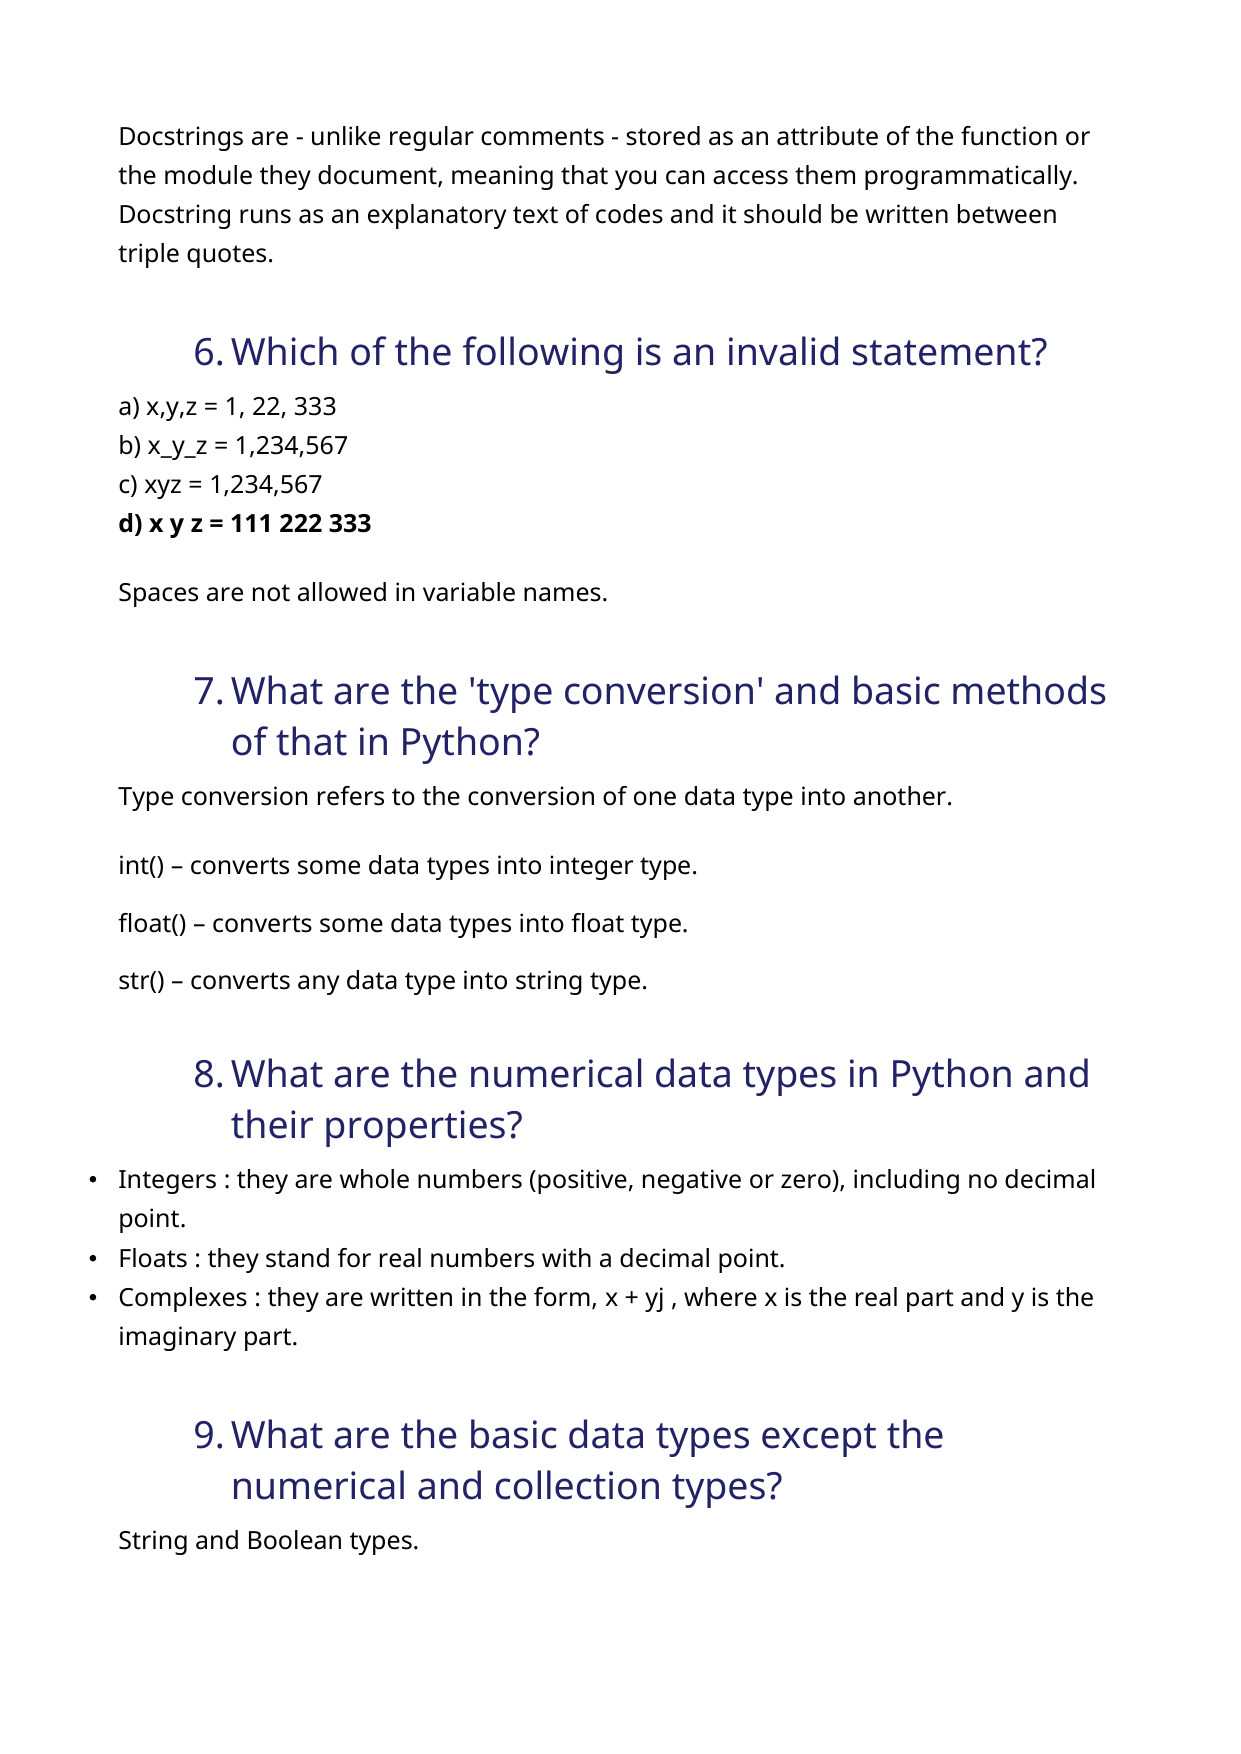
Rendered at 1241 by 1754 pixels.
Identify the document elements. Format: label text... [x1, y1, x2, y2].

subtitle What are the 'type conversion' and basic methods of that in Python? [193, 664, 1122, 766]
text str() – converts any data type into string type. [118, 963, 1122, 997]
text String and Boolean types. [118, 1523, 1122, 1557]
subtitle What are the numerical data types in Python and their properties? [193, 1047, 1122, 1149]
list Integers : they are whole numbers (positive, negative or zero), including no decimal point. [118, 1162, 1122, 1235]
text float() – converts some data types into float type. [118, 905, 1122, 939]
text a) x,y,z = 1, 22, 333 b) x_y_z = 1,234,567 c) xyz = 1,234,567 d) x y z = 111 222 333 [118, 389, 1122, 540]
text int() – converts some data types into integer type. [118, 847, 1122, 882]
text Type conversion refers to the conversion of one data type into another. [118, 779, 1122, 813]
list Complexes : they are written in the form, x + yj , where x is the real part and y is the imaginary part. [118, 1279, 1122, 1353]
subtitle Which of the following is an invalid statement? [193, 325, 1122, 376]
text Docstrings are - unlike regular comments - stored as an attribute of the function or the module they document, meaning that you can access them programmatically. Docstring runs as an explanatory text of codes and it should be written between triple quotes. [118, 118, 1122, 270]
subtitle What are the basic data types except the numerical and collection types? [193, 1408, 1122, 1510]
list Floats : they stand for real numbers with a decimal point. [118, 1240, 1122, 1274]
text Spaces are not allowed in variable names. [118, 575, 1122, 609]
